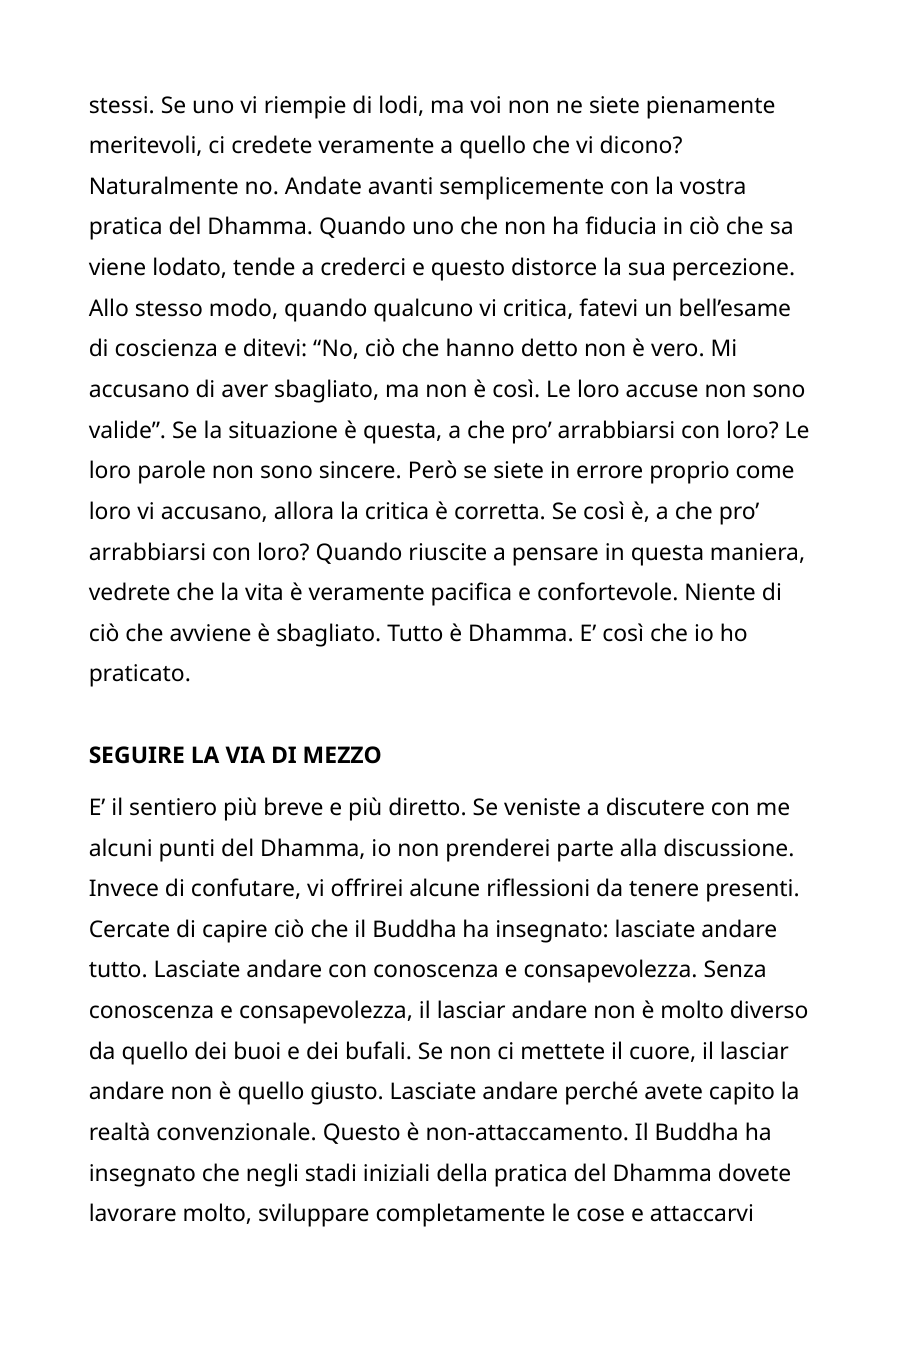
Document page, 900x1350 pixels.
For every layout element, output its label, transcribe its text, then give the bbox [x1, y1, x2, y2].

text stessi. Se uno vi riempie di lodi, ma voi non ne siete pienamente meritevoli, ci credete veramente a quello che vi dicono? Naturalmente no. Andate avanti semplicemente con la vostra pratica del Dhamma. Quando uno che non ha fiducia in ciò che sa viene lodato, tende a crederci e questo distorce la sua percezione. Allo stesso modo, quando qualcuno vi critica, fatevi un bell’esame di coscienza e ditevi: “No, ciò che hanno detto non è vero. Mi accusano di aver sbagliato, ma non è così. Le loro accuse non sono valide”. Se la situazione è questa, a che pro’ arrabbiarsi con loro? Le loro parole non sono sincere. Però se siete in errore proprio come loro vi accusano, allora la critica è corretta. Se così è, a che pro’ arrabbiarsi con loro? Quando riuscite a pensare in questa maniera, vedrete che la vita è veramente pacifica e confortevole. Niente di ciò che avviene è sbagliato. Tutto è Dhamma. E’ così che io ho praticato. SEGUIRE LA VIA DI MEZZO [88, 88, 811, 770]
text E’ il sentiero più breve e più diretto. Se veniste a discutere con me alcuni punti del Dhamma, io non prenderei parte alla discussione. Invece di confutare, vi offrirei alcune riflessioni da tenere presenti. Cercate di capire ciò che il Buddha ha insegnato: lasciate andare tutto. Lasciate andare con conoscenza e consapevolezza. Senza conoscenza e consapevolezza, il lasciar andare non è molto diverso da quello dei buoi e dei bufali. Se non ci mettete il cuore, il lasciar andare non è quello giusto. Lasciate andare perché avete capito la realtà convenzionale. Questo è non-attaccamento. Il Buddha ha insegnato che negli stadi iniziali della pratica del Dhamma dovete lavorare molto, sviluppare completamente le cose e attaccarvi [88, 791, 811, 1228]
